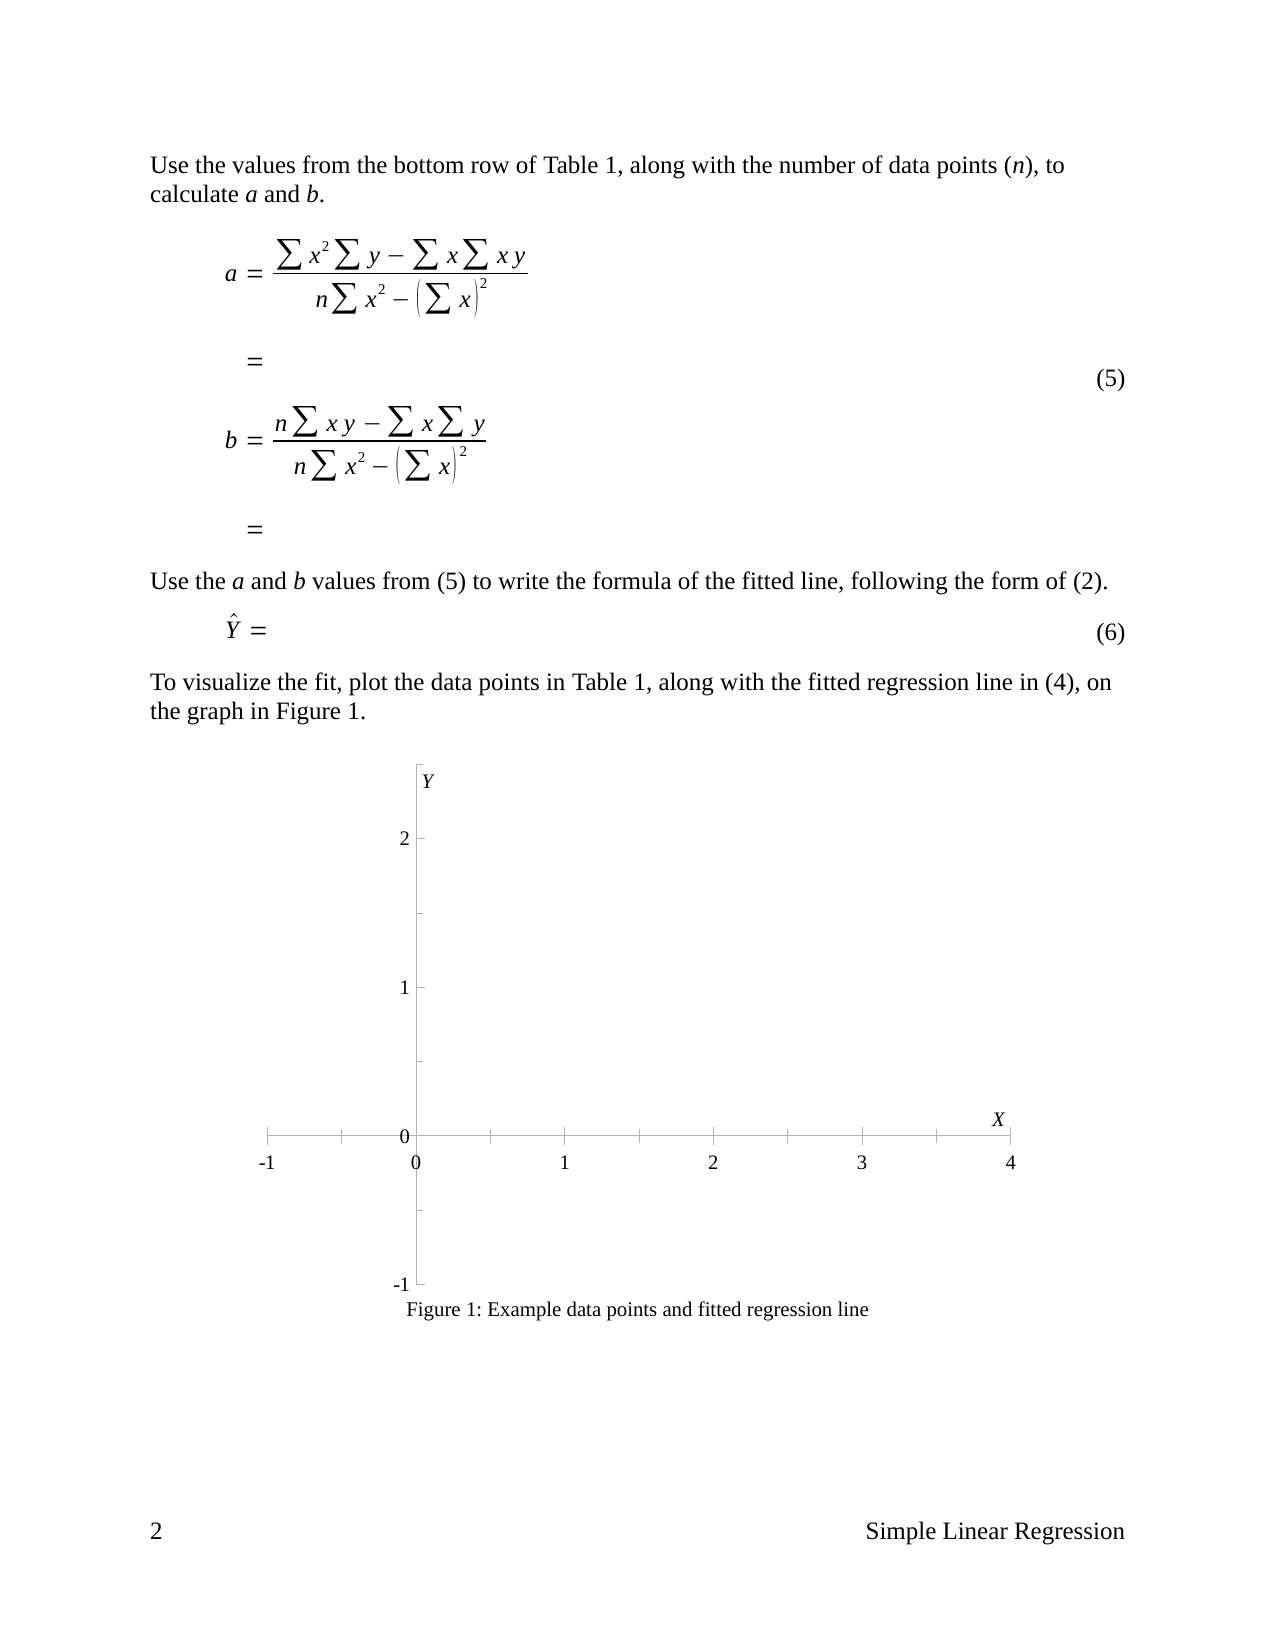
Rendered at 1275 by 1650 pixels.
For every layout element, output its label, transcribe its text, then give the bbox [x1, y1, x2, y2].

text Figure 1: Example data points and fitted regression line [259, 764, 1016, 1321]
text To visualize the fit, plot the data points in Table 1, along with the fitted regression line in (4), on the graph in Figure 1. [150, 667, 1125, 725]
table_header [150, 208, 1017, 566]
table_header (6) [1017, 613, 1125, 667]
text Use the a and b values from (5) to write the formula of the fitted line, following the form of (2). [150, 566, 1125, 595]
table_header (5) [1017, 208, 1125, 566]
text Use the values from the bottom row of Table 1, along with the number of data points (n), to calculate a and b. [150, 150, 1125, 207]
table_header [150, 613, 1017, 667]
